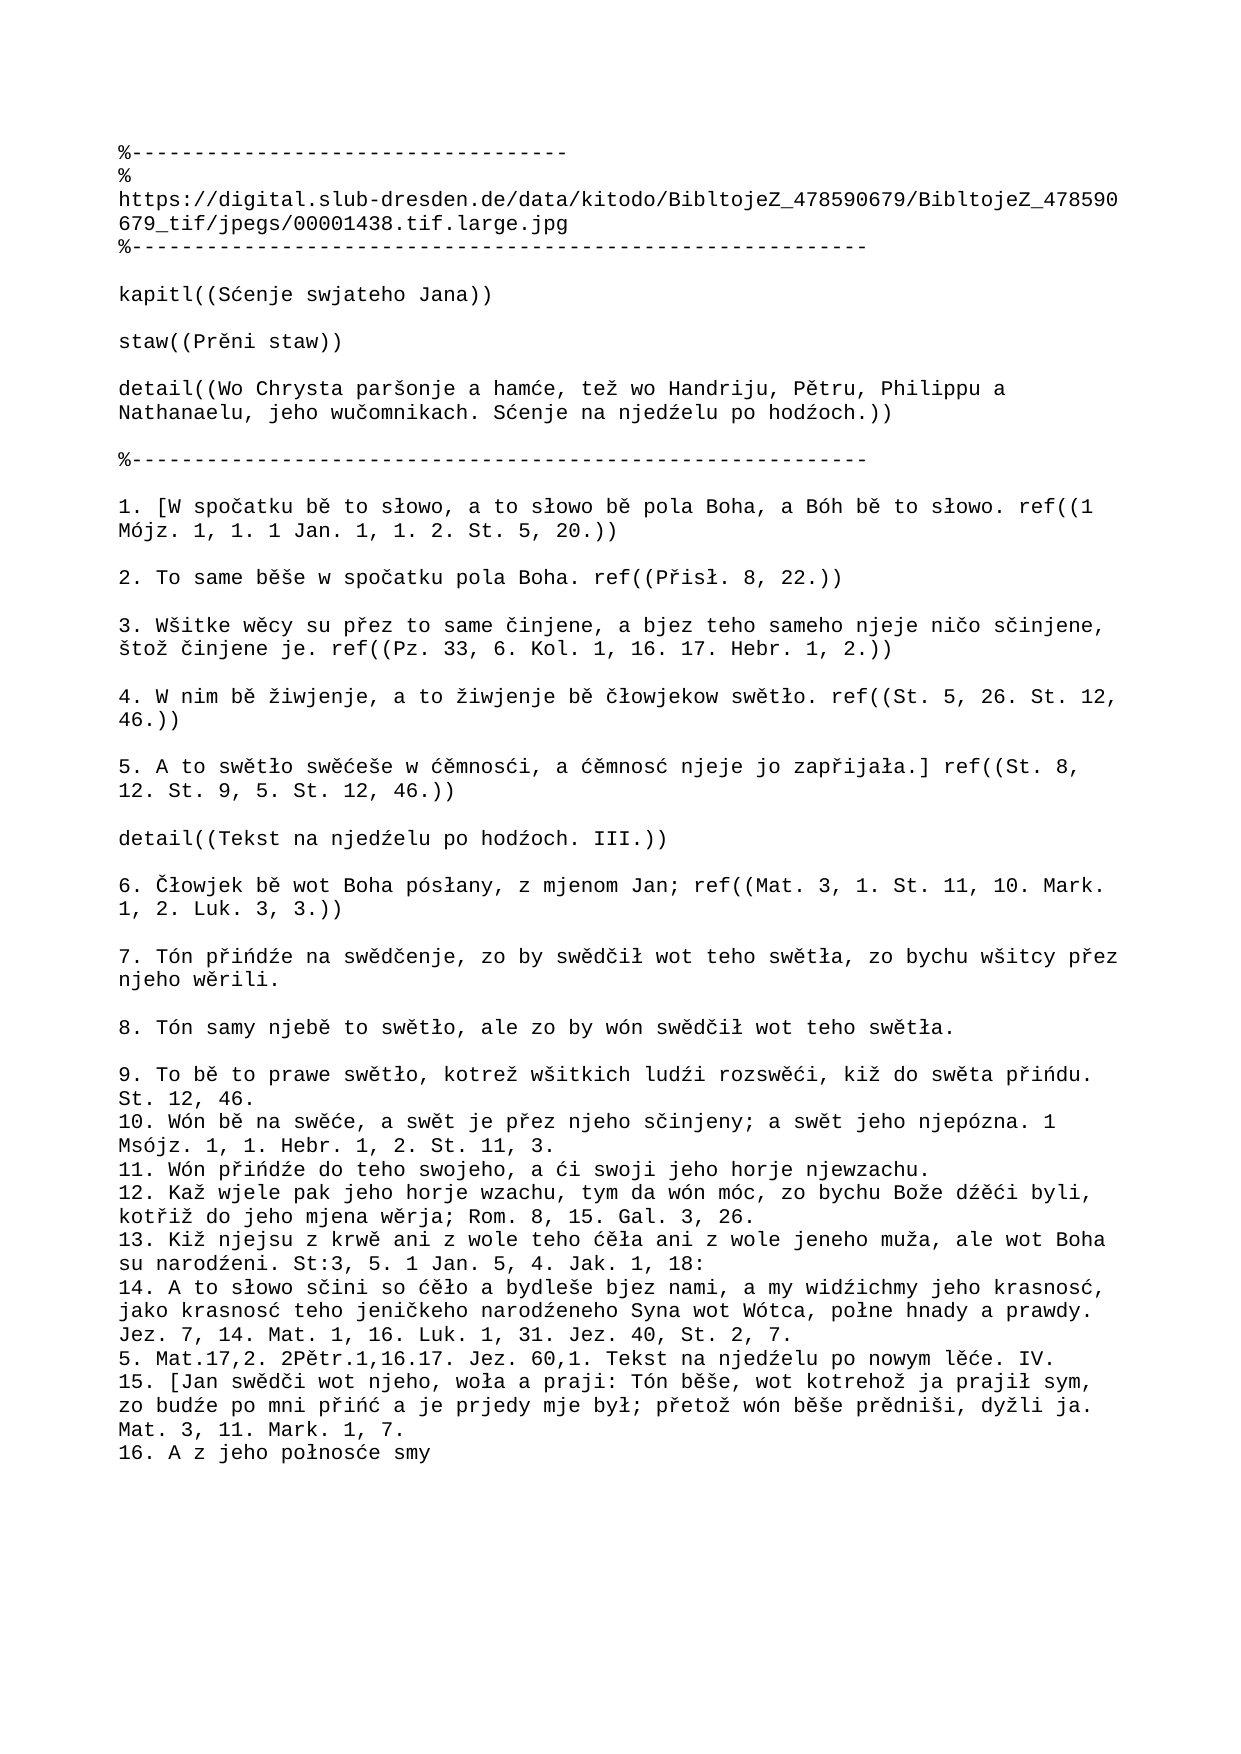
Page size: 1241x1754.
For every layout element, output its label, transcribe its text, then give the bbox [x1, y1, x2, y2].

text 10. Wón bě na swěće, a swět je přez njeho sčinjeny; a swět jeho njepózna. 1 Msójz. 1, 1. Hebr. 1, 2. St. 11, 3. [118, 1111, 1122, 1158]
text 4. W nim bě žiwjenje, a to žiwjenje bě čłowjekow swětło. ref((St. 5, 26. St. 12, 46.)) [118, 686, 1122, 733]
text detail((Wo Chrysta paršonje a hamće, tež wo Handriju, Pětru, Philippu a Nathanaelu, jeho wučomnikach. Sćenje na njedźelu po hodźoch.)) [118, 378, 1122, 426]
text 12. Kaž wjele pak jeho horje wzachu, tym da wón móc, zo bychu Bože dźěći byli, kotřiž do jeho mjena wěrja; Rom. 8, 15. Gal. 3, 26. [118, 1182, 1122, 1229]
text detail((Tekst na njedźelu po hodźoch. III.)) [118, 827, 1122, 851]
text 7. Tón přińdźe na swědčenje, zo by swědčił wot teho swětła, zo bychu wšitcy přez njeho wěrili. [118, 946, 1122, 993]
text kapitl((Sćenje swjateho Jana)) [118, 284, 1122, 307]
text %----------------------------------- [118, 142, 1122, 165]
text %----------------------------------------------------------- [118, 236, 1122, 260]
text 11. Wón přińdźe do teho swojeho, a ći swoji jeho horje njewzachu. [118, 1158, 1122, 1182]
text 16. A z jeho połnosće smy [118, 1442, 1122, 1466]
text %----------------------------------------------------------- [118, 449, 1122, 473]
text 3. Wšitke wěcy su přez to same činjene, a bjez teho sameho njeje ničo sčinjene, štož činjene je. ref((Pz. 33, 6. Kol. 1, 16. 17. Hebr. 1, 2.)) [118, 615, 1122, 662]
text 5. Mat.17,2. 2Pětr.1,16.17. Jez. 60,1. Tekst na njedźelu po nowym lěće. IV. [118, 1348, 1122, 1371]
text 5. A to swětło swěćeše w ćěmnosći, a ćěmnosć njeje jo zapřijała.] ref((St. 8, 12. St. 9, 5. St. 12, 46.)) [118, 757, 1122, 804]
text 1. [W spočatku bě to słowo, a to słowo bě pola Boha, a Bóh bě to słowo. ref((1 Mójz. 1, 1. 1 Jan. 1, 1. 2. St. 5, 20.)) [118, 496, 1122, 544]
text 15. [Jan swědči wot njeho, woła a praji: Tón běše, wot kotrehož ja prajił sym, zo budźe po mni přińć a je prjedy mje był; přetož wón běše prědniši, dyžli ja. Mat. 3, 11. Mark. 1, 7. [118, 1371, 1122, 1442]
text 6. Čłowjek bě wot Boha pósłany, z mjenom Jan; ref((Mat. 3, 1. St. 11, 10. Mark. 1, 2. Luk. 3, 3.)) [118, 875, 1122, 922]
text 13. Kiž njejsu z krwě ani z wole teho ćěła ani z wole jeneho muža, ale wot Boha su narodźeni. St:3, 5. 1 Jan. 5, 4. Jak. 1, 18: [118, 1229, 1122, 1277]
text 9. To bě to prawe swětło, kotrež wšitkich ludźi rozswěći, kiž do swěta přińdu. St. 12, 46. [118, 1064, 1122, 1111]
text 2. To same běše w spočatku pola Boha. ref((Přisł. 8, 22.)) [118, 567, 1122, 591]
text 8. Tón samy njebě to swětło, ale zo by wón swědčił wot teho swětła. [118, 1017, 1122, 1040]
text % https://digital.slub-dresden.de/data/kitodo/BibltojeZ_478590679/BibltojeZ_478590679_tif/jpegs/00001438.tif.large.jpg [118, 165, 1122, 236]
text 14. A to słowo sčini so ćěło a bydleše bjez nami, a my widźichmy jeho krasnosć, jako krasnosć teho jeničkeho narodźeneho Syna wot Wótca, połne hnady a prawdy. Jez. 7, 14. Mat. 1, 16. Luk. 1, 31. Jez. 40, St. 2, 7. [118, 1277, 1122, 1348]
text staw((Prěni staw)) [118, 331, 1122, 354]
